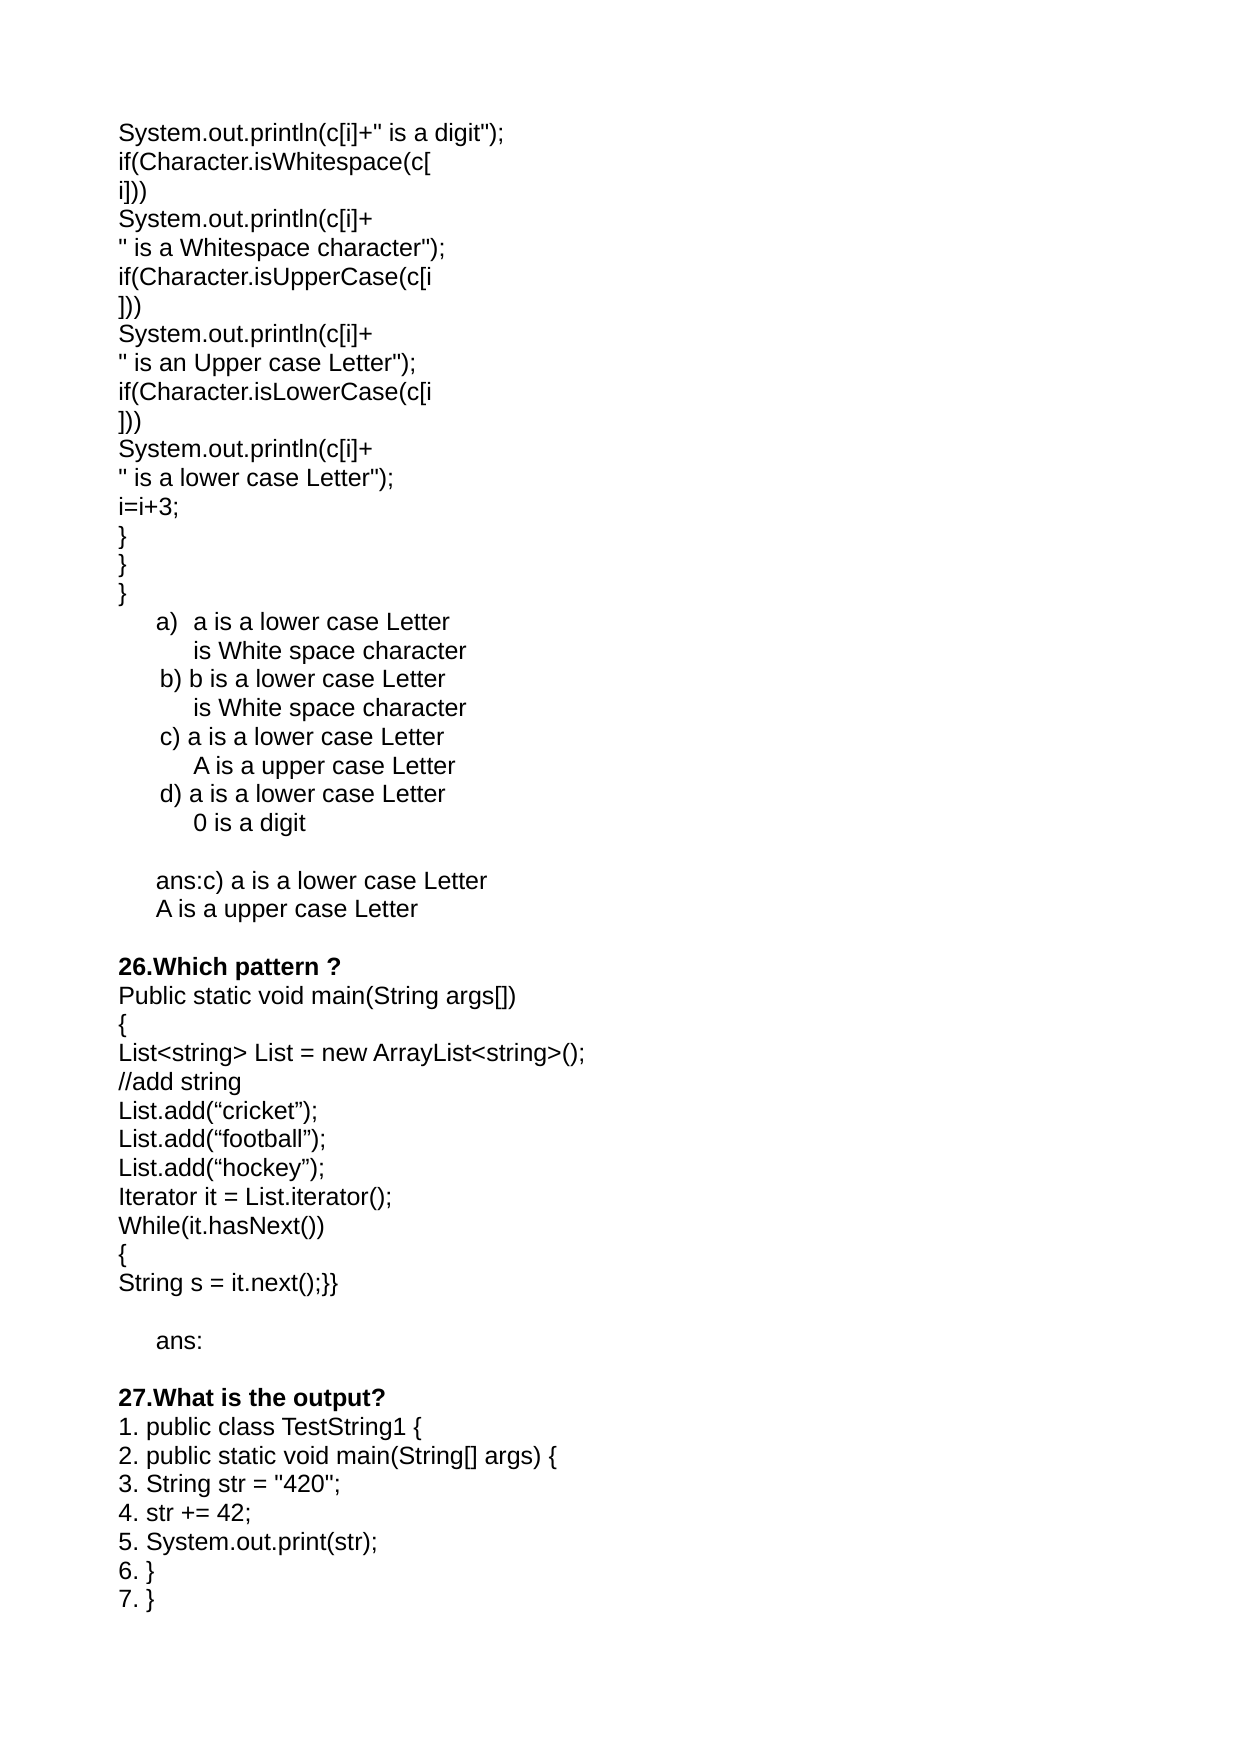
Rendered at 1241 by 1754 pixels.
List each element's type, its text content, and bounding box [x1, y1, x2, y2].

text if(Character.isUpperCase(c[i [118, 262, 1122, 291]
list a is a lower case Letter [156, 607, 1122, 636]
text 5. System.out.print(str); [118, 1527, 1122, 1556]
text List.add(“hockey”); [118, 1153, 1122, 1182]
text System.out.println(c[i]+" is a digit"); [118, 118, 1122, 147]
text b) b is a lower case Letter [118, 664, 1122, 693]
text 27.What is the output? [118, 1383, 1122, 1412]
text 0 is a digit [118, 808, 1122, 837]
text 4. str += 42; [118, 1498, 1122, 1527]
text 6. } [118, 1556, 1122, 1584]
text } [118, 521, 1122, 549]
text A is a upper case Letter [156, 894, 1122, 923]
text i=i+3; [118, 492, 1122, 521]
text 26.Which pattern ? [118, 952, 1122, 981]
text //add string [118, 1067, 1122, 1096]
text is White space character [118, 693, 1122, 722]
text While(it.hasNext()) [118, 1211, 1122, 1239]
text 3. String str = "420"; [118, 1469, 1122, 1498]
text 2. public static void main(String[] args) { [118, 1441, 1122, 1469]
text { [118, 1239, 1122, 1268]
text Iterator it = List.iterator(); [118, 1182, 1122, 1211]
text List.add(“football”); [118, 1124, 1122, 1153]
text } [118, 578, 1122, 607]
text 1. public class TestString1 { [118, 1412, 1122, 1441]
text " is a Whitespace character"); [118, 233, 1122, 262]
text } [118, 549, 1122, 578]
text 7. } [118, 1584, 1122, 1613]
text " is a lower case Letter"); [118, 463, 1122, 492]
text d) a is a lower case Letter [118, 779, 1122, 808]
text ans: [156, 1326, 1122, 1354]
text A is a upper case Letter [118, 751, 1122, 779]
text String s = it.next();}} [118, 1268, 1122, 1297]
text System.out.println(c[i]+ [118, 319, 1122, 348]
text c) a is a lower case Letter [118, 722, 1122, 751]
text if(Character.isLowerCase(c[i [118, 377, 1122, 406]
text i])) [118, 176, 1122, 204]
text if(Character.isWhitespace(c[ [118, 147, 1122, 176]
text { [118, 1009, 1122, 1038]
text System.out.println(c[i]+ [118, 434, 1122, 463]
text System.out.println(c[i]+ [118, 204, 1122, 233]
text List.add(“cricket”); [118, 1096, 1122, 1124]
text ans:c) a is a lower case Letter [156, 866, 1122, 894]
text List<string> List = new ArrayList<string>(); [118, 1038, 1122, 1067]
text ])) [118, 406, 1122, 434]
text is White space character [118, 636, 1122, 664]
text ])) [118, 291, 1122, 319]
text " is an Upper case Letter"); [118, 348, 1122, 377]
text Public static void main(String args[]) [118, 981, 1122, 1009]
